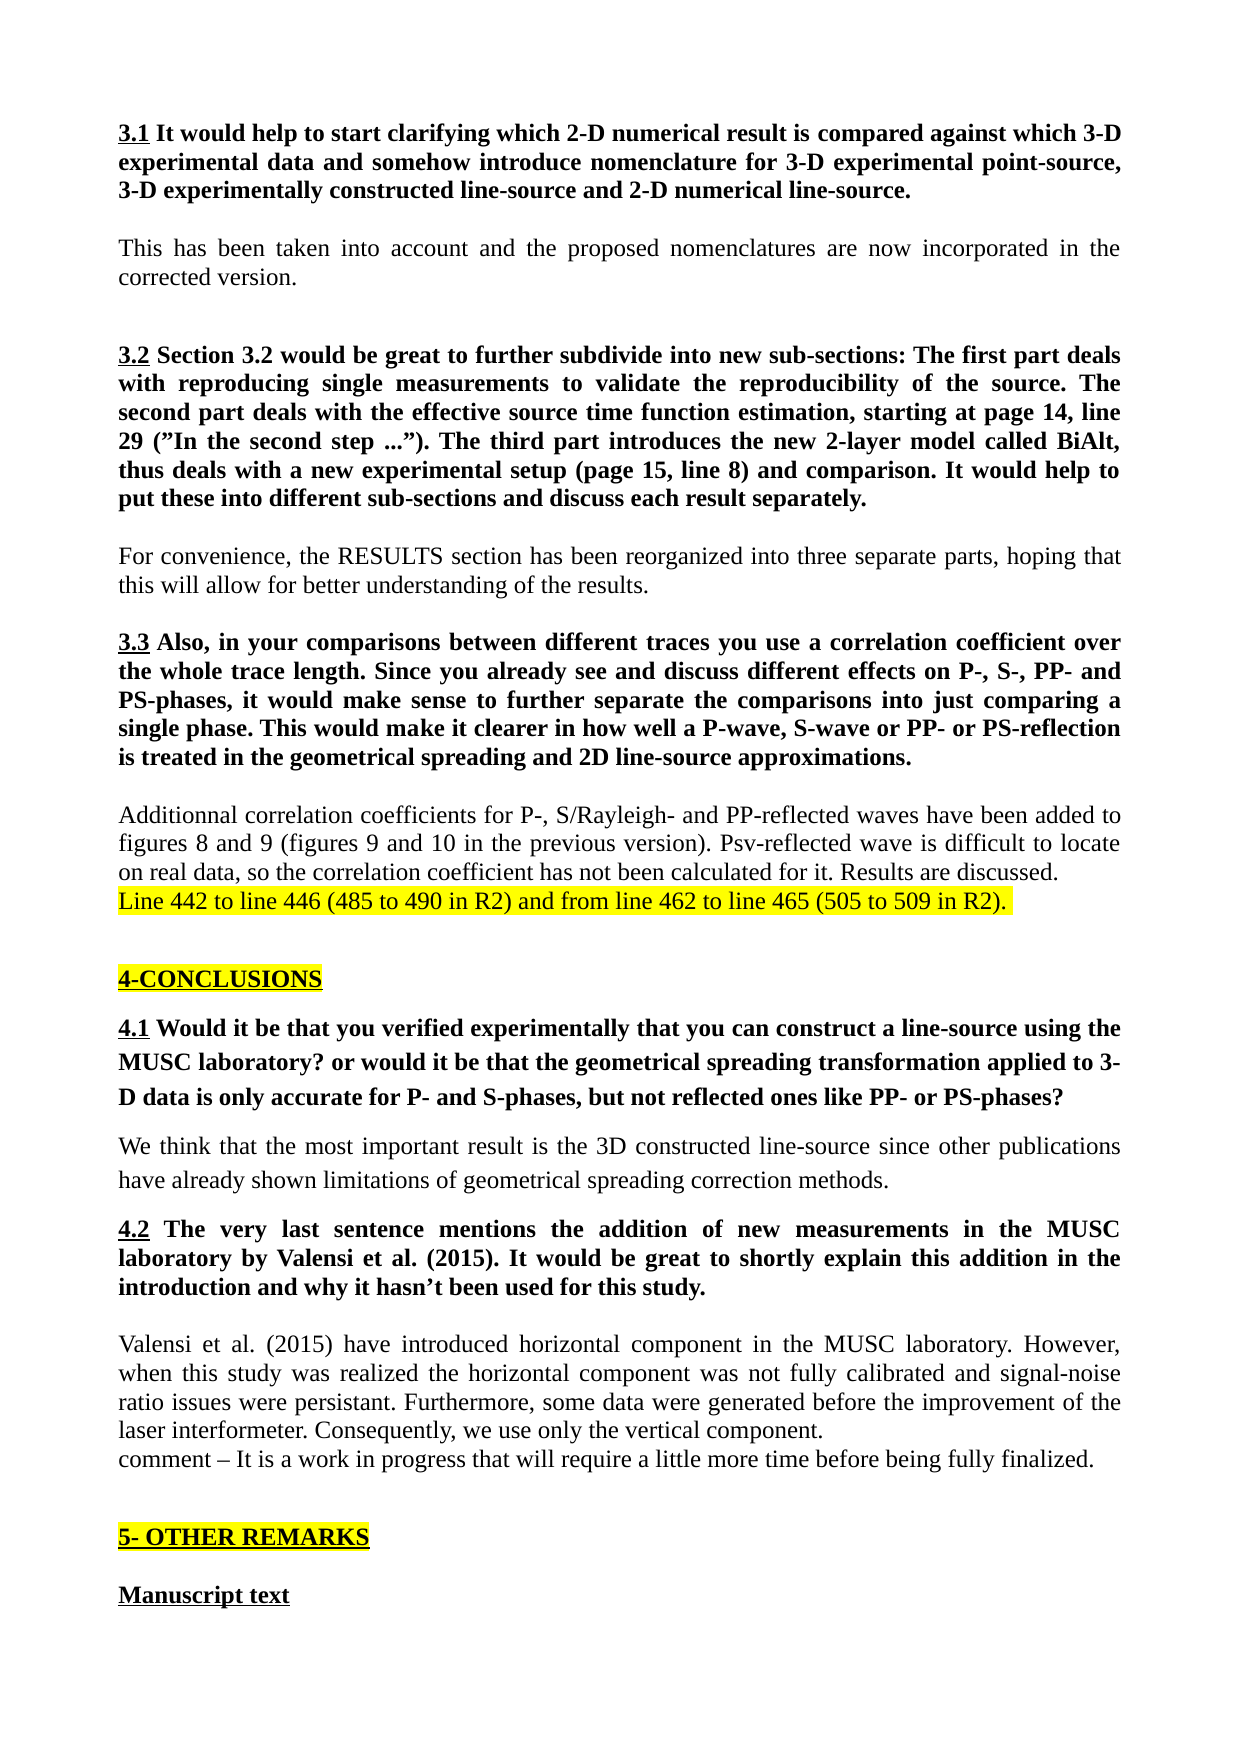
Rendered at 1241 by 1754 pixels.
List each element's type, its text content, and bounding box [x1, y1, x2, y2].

text Line 442 to line 446 (485 to 490 in R2) and from line 462 to line 465 (505 to 509 in R2). [118, 886, 1122, 915]
text 3.2 Section 3.2 would be great to further subdivide into new sub-sections: The first part deals with reproducing single measurements to validate the reproducibility of the source. The second part deals with the effective source time function estimation, starting at page 14, line 29 (”In the second step ...”). The third part introduces the new 2-layer model called BiAlt, thus deals with a new experimental setup (page 15, line 8) and comparison. It would help to put these into different sub-sections and discuss each result separately. [118, 340, 1122, 512]
text 5- OTHER REMARKS [118, 1522, 1122, 1551]
text 3.1 It would help to start clarifying which 2-D numerical result is compared against which 3-D experimental data and somehow introduce nomenclature for 3-D experimental point-source, 3-D experimentally constructed line-source and 2-D numerical line-source. [118, 118, 1122, 204]
text 3.3 Also, in your comparisons between different traces you use a correlation coefficient over the whole trace length. Since you already see and discuss different effects on P-, S-, PP- and PS-phases, it would make sense to further separate the comparisons into just comparing a single phase. This would ma­ke it clearer in how well a P-wave, S-wave or PP- or PS-reflection is treated in the geometrical spreading and 2D line-source approximations. [118, 627, 1122, 771]
text 4.1 Would it be that you verified experimentally that you can construct a line-source using the MUSC laboratory? or would it be that the geometrical spreading transformation applied to 3-D data is only accurate for P- and S-phases, but not reflected ones like PP- or PS-phases? [118, 1013, 1122, 1111]
text We think that the most important result is the 3D constructed line-source since other publications have already shown limitations of geometrical spreading correction methods. [118, 1131, 1122, 1194]
text Additionnal correlation coefficients for P-, S/Rayleigh- and PP-reflected waves have been added to figures 8 and 9 (figures 9 and 10 in the previous version). Psv-reflected wave is difficult to locate on real data, so the correlation coefficient has not been calculated for it. Results are discussed. [118, 800, 1122, 886]
text 4.2 The very last sentence mentions the addition of new measurements in the MUSC laboratory by Valensi et al. (2015). It would be great to shortly explain this addition in the introduction and why it hasn’t been used for this study. [118, 1214, 1122, 1301]
text comment – It is a work in progress that will require a little more time before being fully finalized. [118, 1444, 1122, 1473]
text For convenience, the RESULTS section has been reorganized into three separate parts, hoping that this will allow for better understanding of the results. [118, 541, 1122, 598]
text Valensi et al. (2015) have introduced horizontal component in the MUSC laboratory. However, when this study was realized the horizontal component was not fully calibrated and signal-noise ratio issues were persistant. Furthermore, some data were generated before the improvement of the laser interformeter. Consequently, we use only the vertical component. [118, 1329, 1122, 1444]
text This has been taken into account and the proposed nomenclatures are now incorporated in the corrected version. [118, 233, 1122, 291]
text 4-CONCLUSIONS [118, 964, 1122, 992]
text Manuscript text [118, 1580, 1122, 1608]
